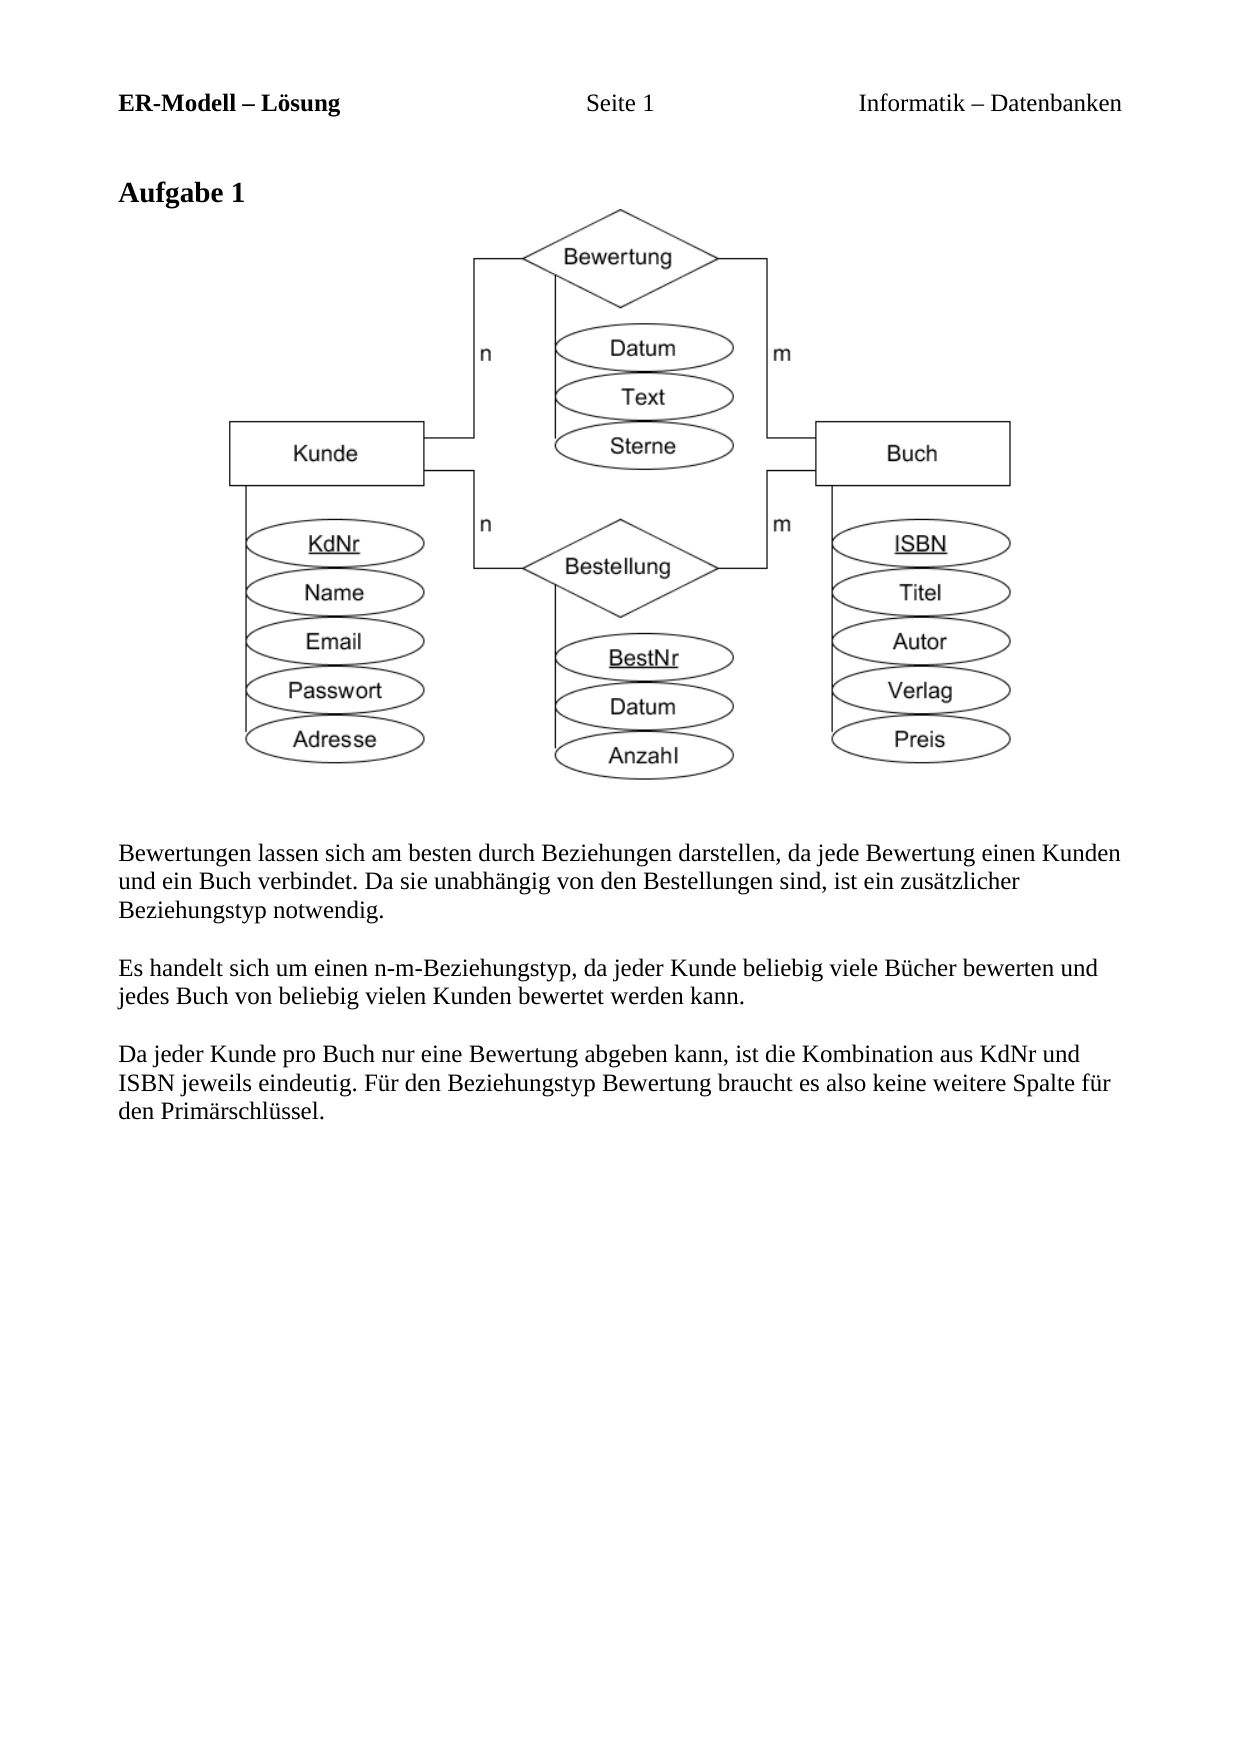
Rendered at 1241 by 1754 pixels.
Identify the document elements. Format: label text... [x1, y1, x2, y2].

picture [228, 209, 1012, 781]
text Aufgabe 1 [118, 176, 1122, 209]
text Bewertungen lassen sich am besten durch Beziehungen darstellen, da jede Bewertung einen Kunden und ein Buch verbindet. Da sie unabhängig von den Bestellungen sind, ist ein zusätzlicher Beziehungstyp notwendig. [118, 838, 1122, 924]
text Es handelt sich um einen n-m-Beziehungstyp, da jeder Kunde beliebig viele Bücher bewerten und jedes Buch von beliebig vielen Kunden bewertet werden kann. [118, 953, 1122, 1010]
text Da jeder Kunde pro Buch nur eine Bewertung abgeben kann, ist die Kombination aus KdNr und ISBN jeweils eindeutig. Für den Beziehungstyp Bewertung braucht es also keine weitere Spalte für den Primärschlüssel. [118, 1039, 1122, 1125]
